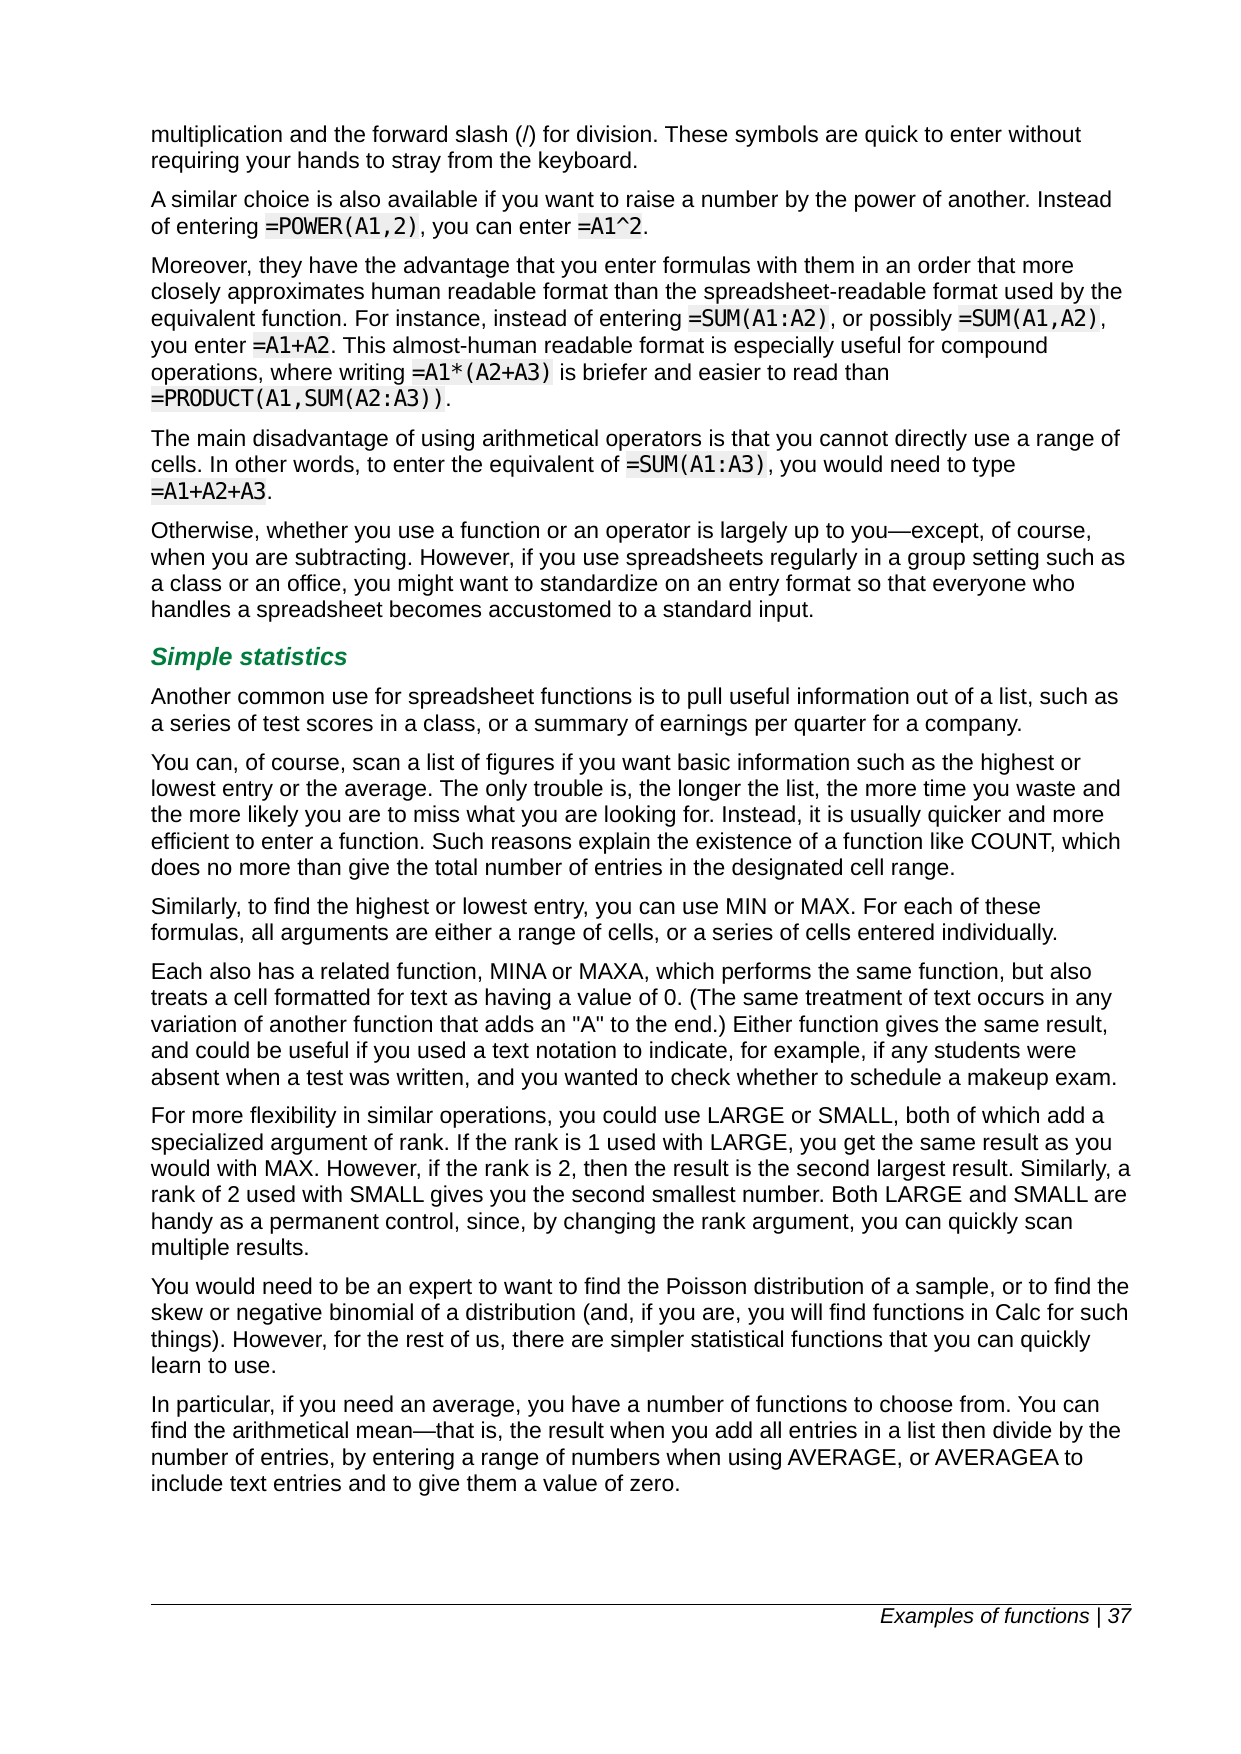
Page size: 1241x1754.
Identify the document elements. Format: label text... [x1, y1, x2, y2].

subtitle Simple statistics [151, 642, 1131, 671]
text For more flexibility in similar operations, you could use LARGE or SMALL, both of which add a specialized argument of rank. If the rank is 1 used with LARGE, you get the same result as you would with MAX. However, if the rank is 2, then the result is the second largest result. Similarly, a rank of 2 used with SMALL gives you the second smallest number. Both LARGE and SMALL are handy as a permanent control, since, by changing the rank argument, you can quickly scan multiple results. [151, 1102, 1131, 1260]
text The main disadvantage of using arithmetical operators is that you cannot directly use a range of cells. In other words, to enter the equivalent of =SUM(A1:A3), you would need to type =A1+A2+A3. [151, 425, 1131, 505]
text Otherwise, whether you use a function or an operator is largely up to you—except, of course, when you are subtracting. However, if you use spreadsheets regularly in a group setting such as a class or an office, you might want to standardize on an entry format so that everyone who handles a spreadsheet becomes accustomed to a standard input. [151, 517, 1131, 623]
text Each also has a related function, MINA or MAXA, which performs the same function, but also treats a cell formatted for text as having a value of 0. (The same treatment of text occurs in any variation of another function that adds an "A" to the end.) Either function gives the same result, and could be useful if you used a text notation to indicate, for example, if any students were absent when a test was written, and you wanted to check whether to schedule a makeup exam. [151, 958, 1131, 1090]
text Similarly, to find the highest or lowest entry, you can use MIN or MAX. For each of these formulas, all arguments are either a range of cells, or a series of cells entered individually. [151, 893, 1131, 946]
text A similar choice is also available if you want to raise a number by the power of another. Instead of entering =POWER(A1,2), you can enter =A1^2. [151, 186, 1131, 239]
text You would need to be an expert to want to find the Poisson distribution of a sample, or to find the skew or negative binomial of a distribution (and, if you are, you will find functions in Calc for such things). However, for the rest of us, there are simpler statistical functions that you can quickly learn to use. [151, 1273, 1131, 1378]
text Another common use for spreadsheet functions is to pull useful information out of a list, such as a series of test scores in a class, or a summary of earnings per quarter for a company. [151, 683, 1131, 736]
text You can, of course, scan a list of figures if you want basic information such as the highest or lowest entry or the average. The only trouble is, the longer the list, the more time you waste and the more likely you are to miss what you are looking for. Instead, it is usually quicker and more efficient to enter a function. Such reasons explain the existence of a function like COUNT, which does no more than give the total number of entries in the designated cell range. [151, 748, 1131, 880]
text Moreover, they have the advantage that you enter formulas with them in an order that more closely approximates human readable format than the spreadsheet-readable format used by the equivalent function. For instance, instead of entering =SUM(A1:A2), or possibly =SUM(A1,A2), you enter =A1+A2. This almost-human readable format is especially useful for compound operations, where writing =A1*(A2+A3) is briefer and easier to read than =PRODUCT(A1,SUM(A2:A3)). [151, 252, 1131, 412]
text In particular, if you need an average, you have a number of functions to choose from. You can find the arithmetical mean—that is, the result when you add all entries in a list then divide by the number of entries, by entering a range of numbers when using AVERAGE, or AVERAGEA to include text entries and to give them a value of zero. [151, 1391, 1131, 1496]
text multiplication and the forward slash (/) for division. These symbols are quick to enter without requiring your hands to stray from the keyboard. [151, 121, 1131, 174]
